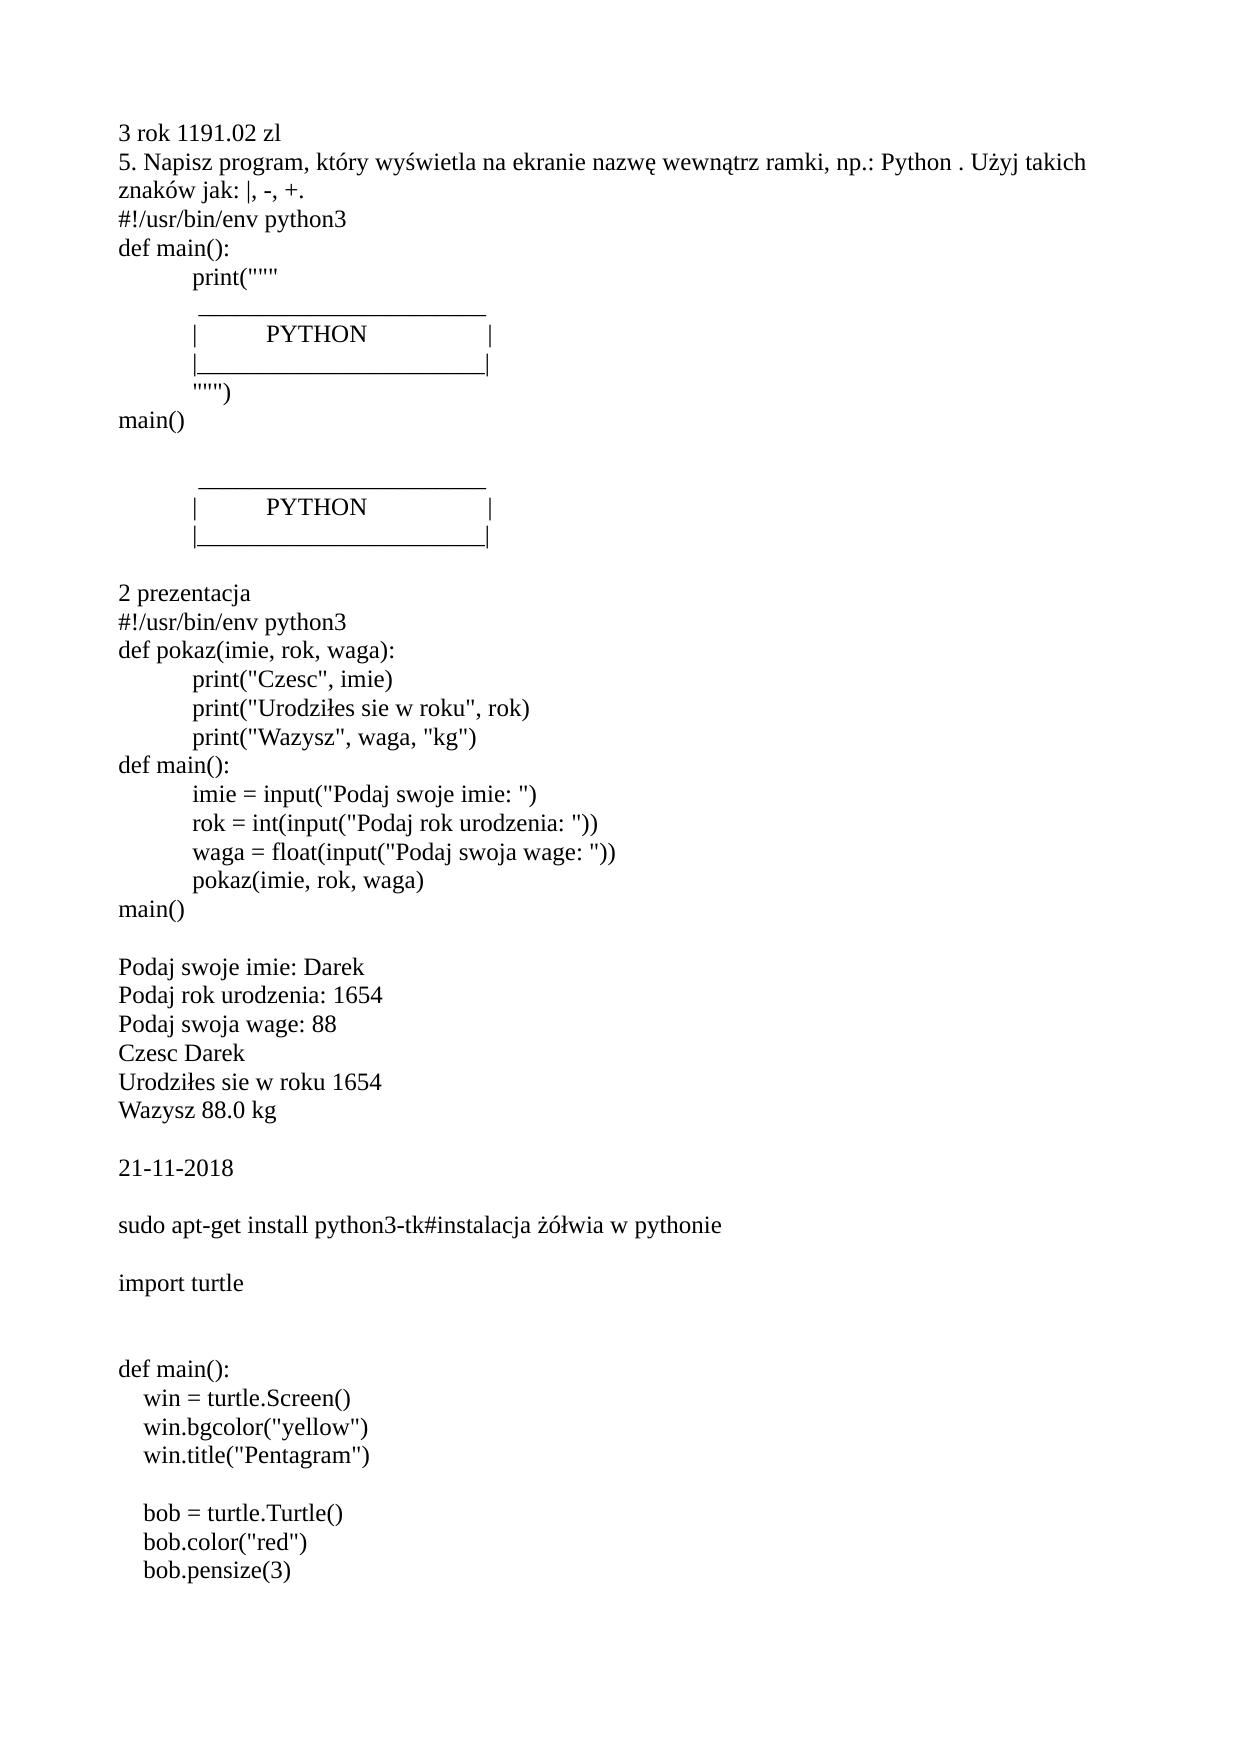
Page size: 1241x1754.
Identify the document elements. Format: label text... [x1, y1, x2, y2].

text _______________________ [118, 291, 1122, 319]
text bob.pensize(3) [118, 1556, 1122, 1584]
text print("Czesc", imie) [118, 664, 1122, 693]
text rok = int(input("Podaj rok urodzenia: ")) [118, 808, 1122, 837]
text |_______________________| [118, 521, 1122, 549]
text 21-11-2018 [118, 1153, 1122, 1182]
text Podaj swoja wage: 88 [118, 1009, 1122, 1038]
text def main(): [118, 233, 1122, 262]
text waga = float(input("Podaj swoja wage: ")) [118, 837, 1122, 866]
text print(""" [118, 262, 1122, 291]
text | PYTHON | [118, 492, 1122, 521]
text def pokaz(imie, rok, waga): [118, 636, 1122, 664]
text Wazysz 88.0 kg [118, 1096, 1122, 1124]
text #!/usr/bin/env python3 [118, 204, 1122, 233]
text | PYTHON | [118, 319, 1122, 348]
text sudo apt-get install python3-tk#instalacja żółwia w pythonie [118, 1211, 1122, 1239]
text Podaj swoje imie: Darek [118, 952, 1122, 981]
text Urodziłes sie w roku 1654 [118, 1067, 1122, 1096]
text 3 rok 1191.02 zl [118, 118, 1122, 147]
text win = turtle.Screen() [118, 1383, 1122, 1412]
text _______________________ [118, 463, 1122, 492]
text main() [118, 894, 1122, 923]
text bob.color("red") [118, 1527, 1122, 1556]
text #!/usr/bin/env python3 [118, 607, 1122, 636]
text Podaj rok urodzenia: 1654 [118, 981, 1122, 1009]
text |_______________________| [118, 348, 1122, 377]
text 2 prezentacja [118, 578, 1122, 607]
text main() [118, 406, 1122, 434]
text def main(): [118, 1354, 1122, 1383]
text imie = input("Podaj swoje imie: ") [118, 779, 1122, 808]
text import turtle [118, 1268, 1122, 1297]
text print("Wazysz", waga, "kg") [118, 722, 1122, 751]
text print("Urodziłes sie w roku", rok) [118, 693, 1122, 722]
text Czesc Darek [118, 1038, 1122, 1067]
text win.bgcolor("yellow") [118, 1412, 1122, 1441]
text 5. Napisz program, który wyświetla na ekranie nazwę wewnątrz ramki, np.: Python . Użyj takich znaków jak: |, -, +. [118, 147, 1122, 204]
text """) [118, 377, 1122, 406]
text pokaz(imie, rok, waga) [118, 866, 1122, 894]
text win.title("Pentagram") [118, 1441, 1122, 1469]
text bob = turtle.Turtle() [118, 1498, 1122, 1527]
text def main(): [118, 751, 1122, 779]
